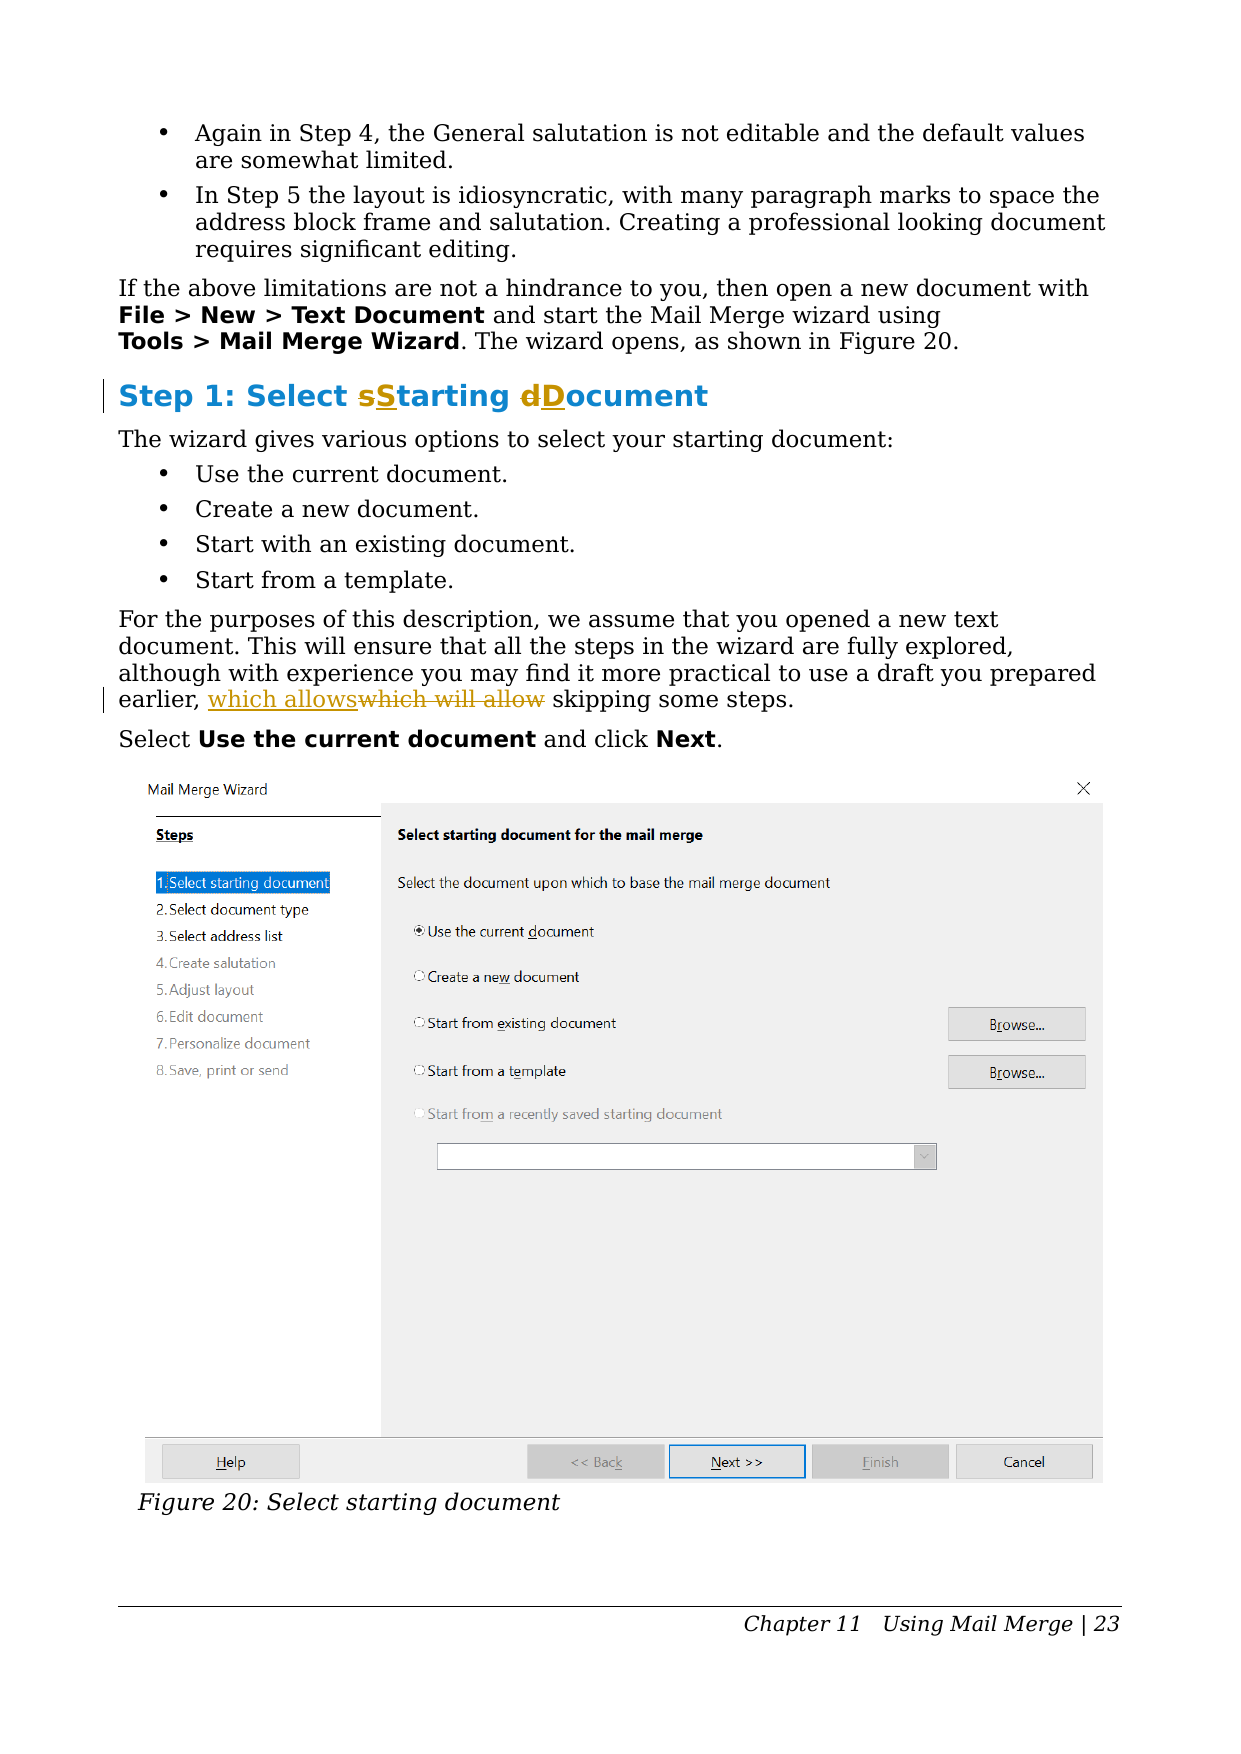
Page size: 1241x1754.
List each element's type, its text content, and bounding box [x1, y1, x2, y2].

text If the above limitations are not a hindrance to you, then open a new document with File > New > Text Document and start the Mail Merge wizard using Tools > Mail Merge Wizard. The wizard opens, as shown in Figure 20. [118, 275, 1122, 355]
list In Step 5 the layout is idiosyncratic, with many paragraph marks to space the address block frame and salutation. Creating a professional looking document requires significant editing. [156, 180, 1122, 263]
text Select Use the current document and click Next. [118, 726, 1122, 752]
list Start from a template. [156, 565, 1122, 594]
list The wizard gives various options to select your starting document: [118, 426, 1122, 452]
list Again in Step 4, the General salutation is not editable and the default values are somewhat limited. [156, 118, 1122, 174]
picture [145, 777, 1103, 1483]
subtitle Step 1: Select Starting Document [118, 379, 1122, 413]
list Use the current document. [156, 459, 1122, 488]
list Create a new document. [156, 494, 1122, 523]
list Start with an existing document. [156, 530, 1122, 559]
text Figure 20: Select starting document [138, 1489, 1102, 1516]
text For the purposes of this description, we assume that you opened a new text document. This will ensure that all the steps in the wizard are fully explored, although with experience you may find it more practical to use a draft you prepared earlier, which allows skipping some steps. [118, 607, 1122, 713]
